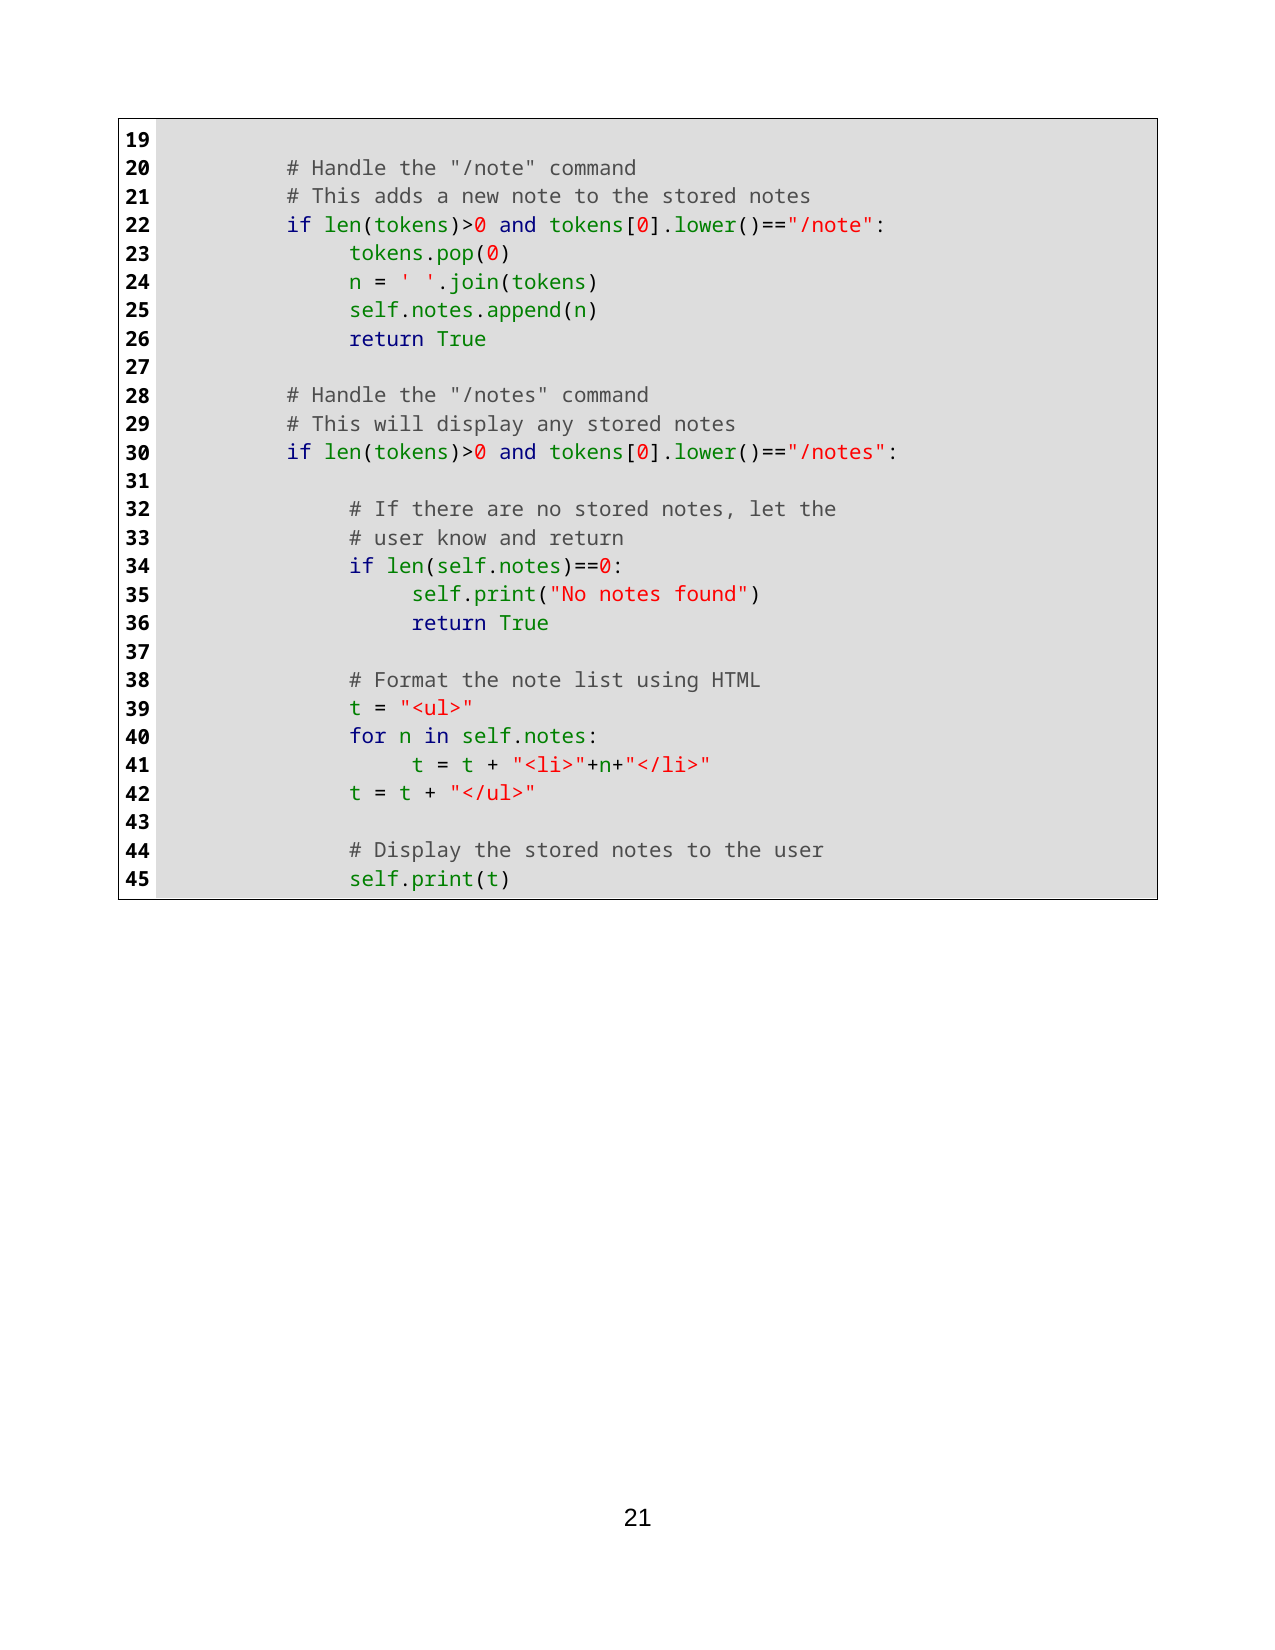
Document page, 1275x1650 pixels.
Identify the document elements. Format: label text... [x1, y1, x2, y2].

table_header # Handle the "/note" command # This adds a new note to the stored notes if len(tokens)>0 and tokens[0].lower()=="/note": tokens.pop(0) n = ' '.join(tokens) self.notes.append(n) return True # Handle the "/notes" command # This will display any stored notes if len(tokens)>0 and tokens[0].lower()=="/notes": # If there are no stored notes, let the # user know and return if len(self.notes)==0: self.print("No notes found") return True # Format the note list using HTML t = "<ul>" for n in self.notes: t = t + "<li>"+n+"</li>" t = t + "</ul>" # Display the stored notes to the user self.print(t) [156, 119, 1157, 898]
table_header 19 20 21 22 23 24 25 26 27 28 29 30 31 32 33 34 35 36 37 38 39 40 41 42 43 44 45 [119, 119, 156, 898]
